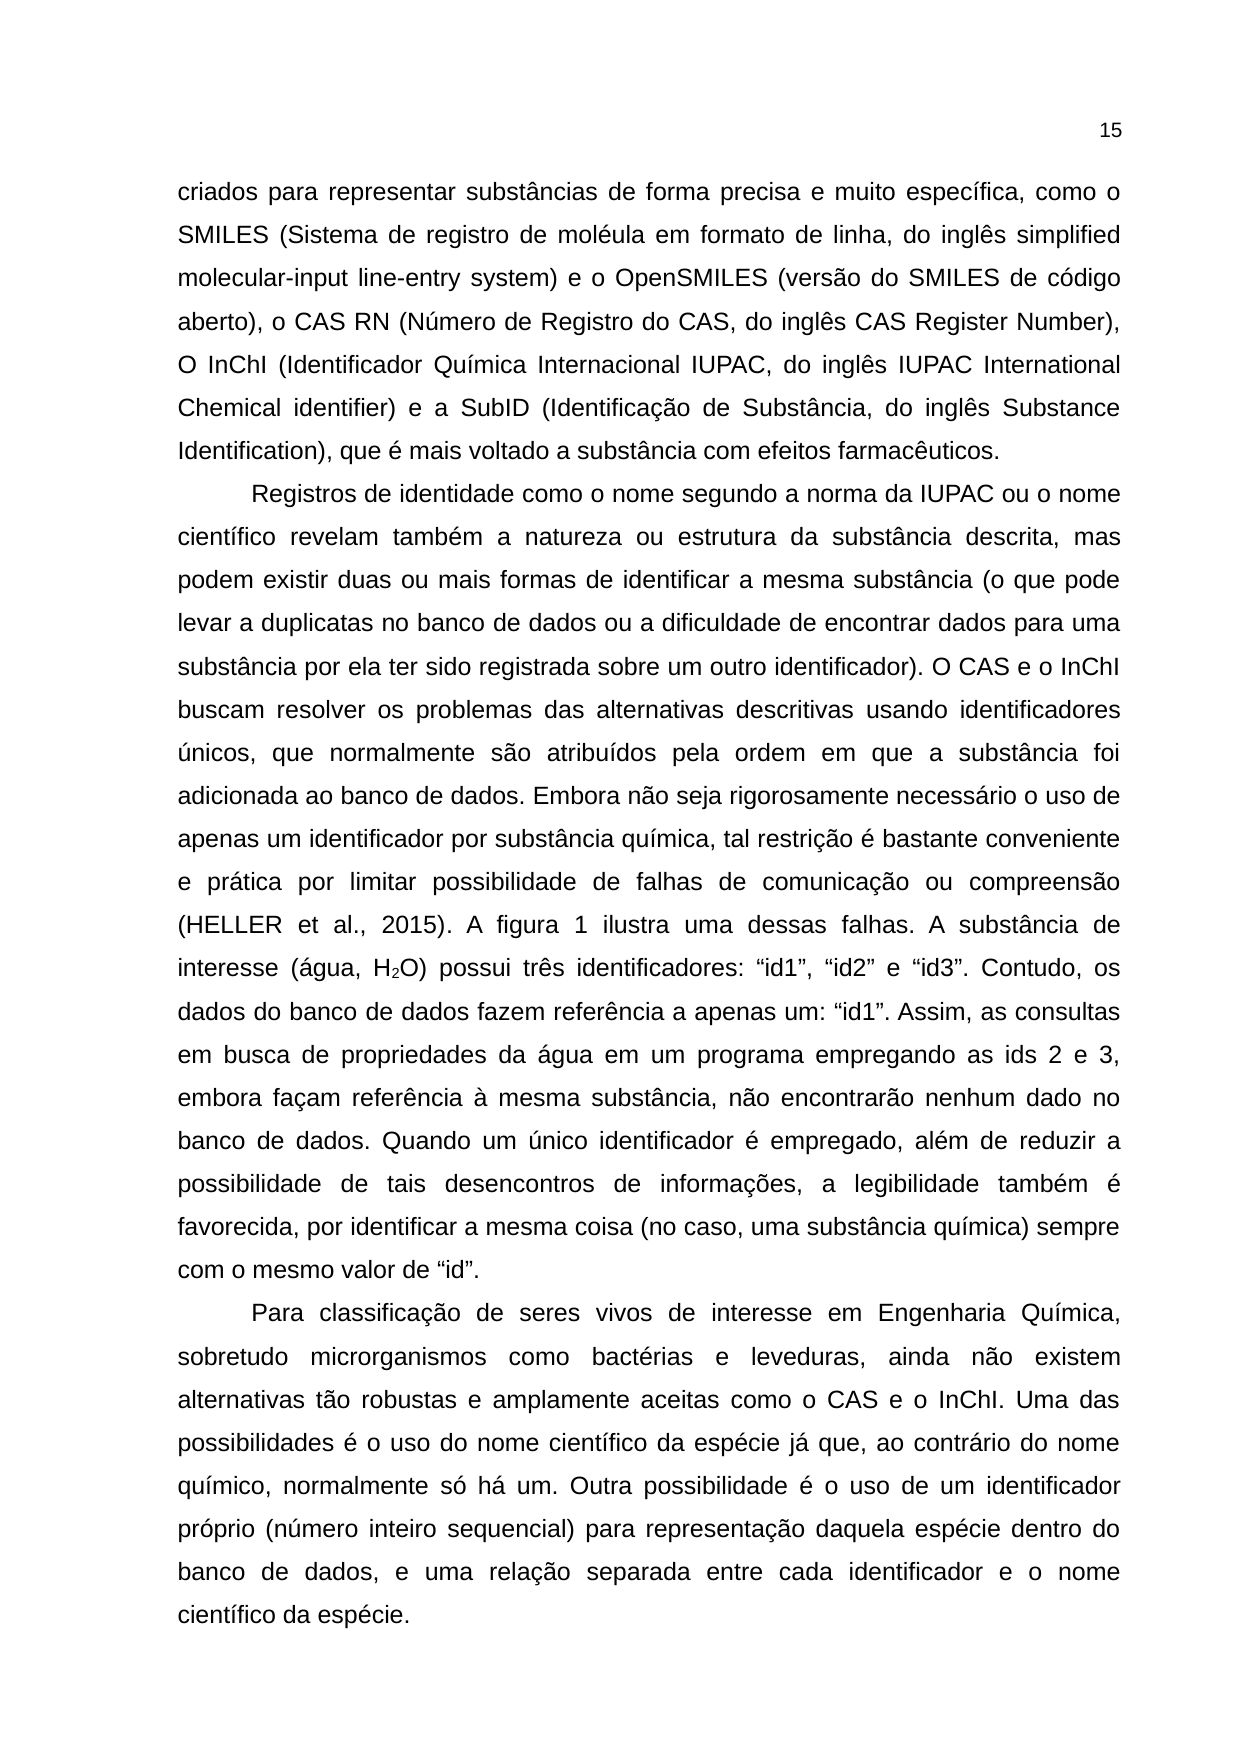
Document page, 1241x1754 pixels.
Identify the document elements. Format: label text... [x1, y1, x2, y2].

text criados para representar substâncias de forma precisa e muito específica, como o SMILES (Sistema de registro de moléula em formato de linha, do inglês simplified molecular-input line-entry system) e o OpenSMILES (versão do SMILES de código aberto), o CAS RN (Número de Registro do CAS, do inglês CAS Register Number), O InChI (Identificador Química Internacional IUPAC, do inglês IUPAC International Chemical identifier) e a SubID (Identificação de Substância, do inglês Substance Identification), que é mais voltado a substância com efeitos farmacêuticos. [177, 177, 1122, 464]
text Registros de identidade como o nome segundo a norma da IUPAC ou o nome científico revelam também a natureza ou estrutura da substância descrita, mas podem existir duas ou mais formas de identificar a mesma substância (o que pode levar a duplicatas no banco de dados ou a dificuldade de encontrar dados para uma substância por ela ter sido registrada sobre um outro identificador). O CAS e o InChI buscam resolver os problemas das alternativas descritivas usando identificadores únicos, que normalmente são atribuídos pela ordem em que a substância foi adicionada ao banco de dados. Embora não seja rigorosamente necessário o uso de apenas um identificador por substância química, tal restrição é bastante conveniente e prática por limitar possibilidade de falhas de comunicação ou compreensão (HELLER et al., 2015). A figura 1 ilustra uma dessas falhas. A substância de interesse (água, H2O) possui três identificadores: “id1”, “id2” e “id3”. Contudo, os dados do banco de dados fazem referência a apenas um: “id1”. Assim, as consultas em busca de propriedades da água em um programa empregando as ids 2 e 3, embora façam referência à mesma substância, não encontrarão nenhum dado no banco de dados. Quando um único identificador é empregado, além de reduzir a possibilidade de tais desencontros de informações, a legibilidade também é favorecida, por identificar a mesma coisa (no caso, uma substância química) sempre com o mesmo valor de “id”. [177, 479, 1122, 1284]
text Para classificação de seres vivos de interesse em Engenharia Química, sobretudo microrganismos como bactérias e leveduras, ainda não existem alternativas tão robustas e amplamente aceitas como o CAS e o InChI. Uma das possibilidades é o uso do nome científico da espécie já que, ao contrário do nome químico, normalmente só há um. Outra possibilidade é o uso de um identificador próprio (número inteiro sequencial) para representação daquela espécie dentro do banco de dados, e uma relação separada entre cada identificador e o nome científico da espécie. [177, 1298, 1122, 1629]
